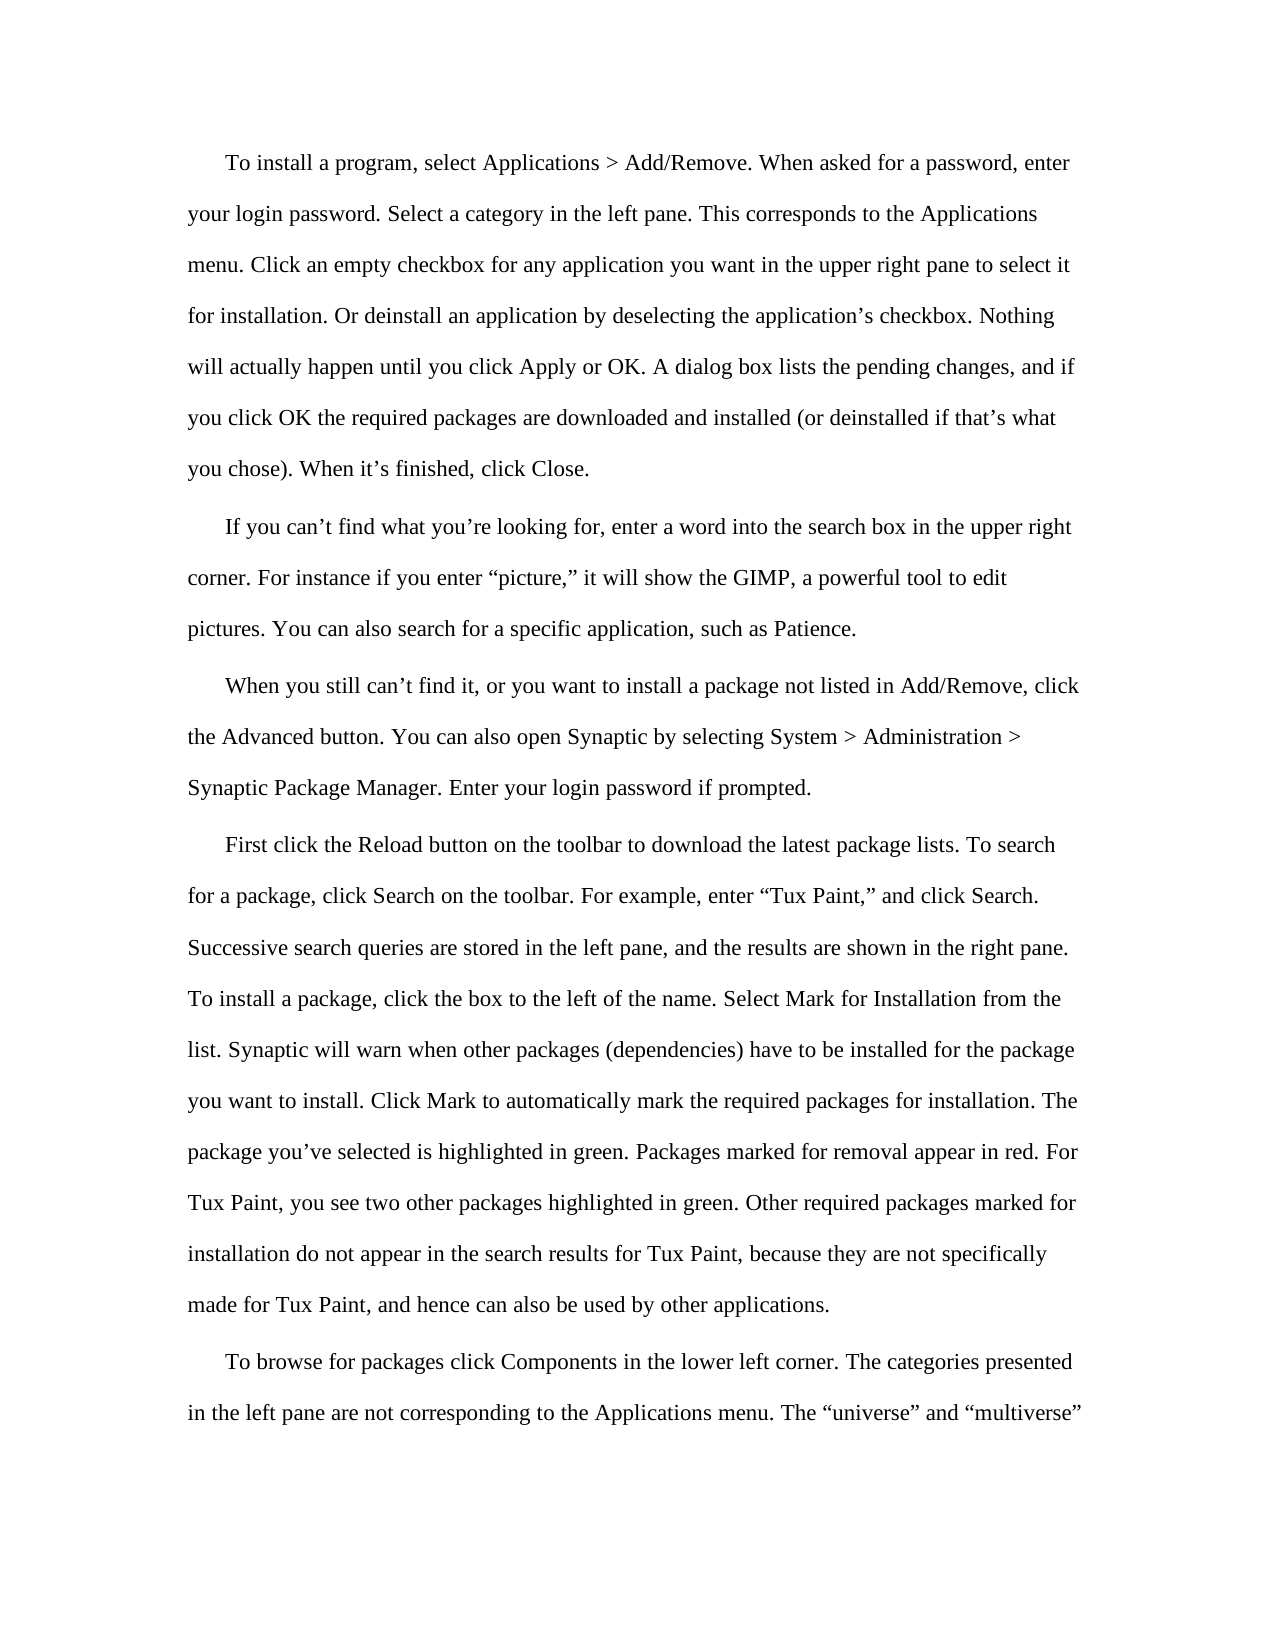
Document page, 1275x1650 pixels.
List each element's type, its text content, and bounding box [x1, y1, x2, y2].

text First click the Reload button on the toolbar to download the latest package lists. To search for a package, click Search on the toolbar. For example, enter “Tux Paint,” and click Search. Successive search queries are stored in the left pane, and the results are shown in the right pane. To install a package, click the box to the left of the name. Select Mark for Installation from the list. Synaptic will warn when other packages (dependencies) have to be installed for the package you want to install. Click Mark to automatically mark the required packages for installation. The package you’ve selected is highlighted in green. Packages marked for removal appear in red. For Tux Paint, you see two other packages highlighted in green. Other required packages marked for installation do not appear in the search results for Tux Paint, because they are not specifically made for Tux Paint, and hence can also be used by other applications. [187, 832, 1087, 1317]
text When you still can’t find it, or you want to install a package not listed in Add/Remove, click the Advanced button. You can also open Synaptic by selecting System > Administration > Synaptic Package Manager. Enter your login password if prompted. [187, 673, 1087, 801]
text If you can’t find what you’re looking for, enter a word into the search box in the upper right corner. For instance if you enter “picture,” it will show the GIMP, a powerful tool to edit pictures. You can also search for a specific application, such as Patience. [187, 513, 1087, 641]
text To install a program, select Applications > Add/Remove. When asked for a password, enter your login password. Select a category in the left pane. This corresponds to the Applications menu. Click an empty checkbox for any application you want in the upper right pane to select it for installation. Or deinstall an application by deselecting the application’s checkbox. Nothing will actually happen until you click Apply or OK. A dialog box lists the pending changes, and if you click OK the required packages are downloaded and installed (or deinstalled if that’s what you chose). When it’s finished, click Close. [187, 150, 1087, 482]
text To browse for packages click Components in the lower left corner. The categories presented in the left pane are not corresponding to the Applications menu. The “universe” and “multiverse” [187, 1349, 1087, 1426]
